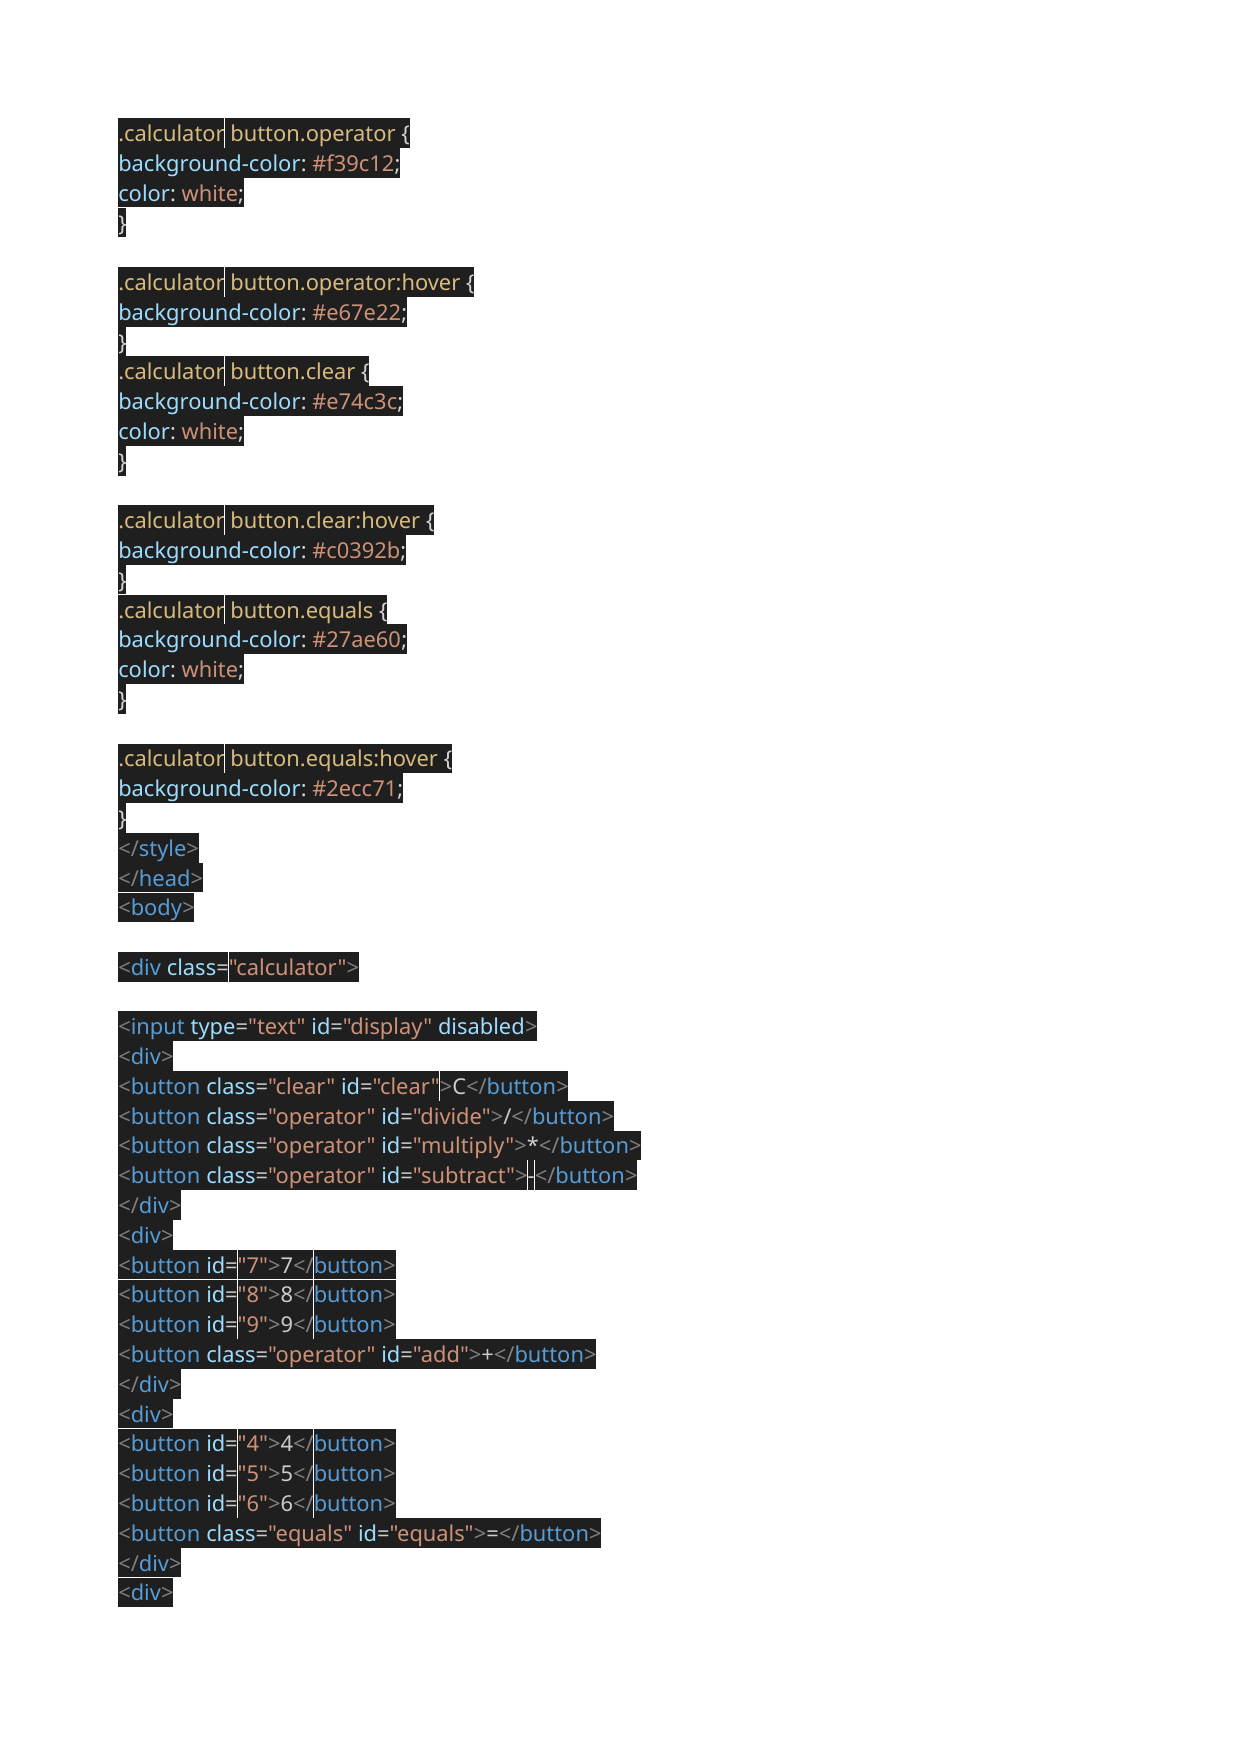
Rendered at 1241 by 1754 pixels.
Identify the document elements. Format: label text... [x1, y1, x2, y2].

text </style> [118, 833, 1122, 863]
text .calculator button.equals:hover { [118, 743, 1122, 773]
text } [118, 565, 1122, 594]
text <div> [118, 1220, 1122, 1250]
text .calculator button.operator { [118, 118, 1122, 148]
text </head> [118, 863, 1122, 892]
text color: white; [118, 178, 1122, 207]
text } [118, 803, 1122, 833]
text .calculator button.operator:hover { [118, 267, 1122, 297]
text } [118, 207, 1122, 237]
text </div> [118, 1548, 1122, 1577]
text background-color: #e74c3c; [118, 386, 1122, 416]
text <button class="clear" id="clear">C</button> [118, 1071, 1122, 1101]
text <button id="5">5</button> [118, 1458, 1122, 1488]
text color: white; [118, 654, 1122, 684]
text <div> [118, 1577, 1122, 1607]
text <button class="equals" id="equals">=</button> [118, 1518, 1122, 1548]
text background-color: #f39c12; [118, 148, 1122, 178]
text <button id="7">7</button> [118, 1250, 1122, 1279]
text .calculator button.clear:hover { [118, 505, 1122, 535]
text <div> [118, 1041, 1122, 1071]
text </div> [118, 1369, 1122, 1399]
text color: white; [118, 416, 1122, 446]
text <button class="operator" id="multiply">*</button> [118, 1131, 1122, 1160]
text background-color: #2ecc71; [118, 773, 1122, 803]
text background-color: #e67e22; [118, 297, 1122, 327]
text </div> [118, 1190, 1122, 1220]
text background-color: #27ae60; [118, 624, 1122, 654]
text <input type="text" id="display" disabled> [118, 1011, 1122, 1041]
text <button class="operator" id="add">+</button> [118, 1339, 1122, 1369]
text <div class="calculator"> [118, 952, 1122, 982]
text <div> [118, 1399, 1122, 1428]
text } [118, 684, 1122, 714]
text .calculator button.clear { [118, 356, 1122, 386]
text <button id="6">6</button> [118, 1488, 1122, 1518]
text } [118, 327, 1122, 356]
text <button class="operator" id="divide">/</button> [118, 1101, 1122, 1131]
text <button class="operator" id="subtract">-</button> [118, 1160, 1122, 1190]
text } [118, 446, 1122, 476]
text <body> [118, 892, 1122, 922]
text <button id="4">4</button> [118, 1428, 1122, 1458]
text background-color: #c0392b; [118, 535, 1122, 565]
text <button id="8">8</button> [118, 1279, 1122, 1309]
text .calculator button.equals { [118, 594, 1122, 624]
text <button id="9">9</button> [118, 1309, 1122, 1339]
